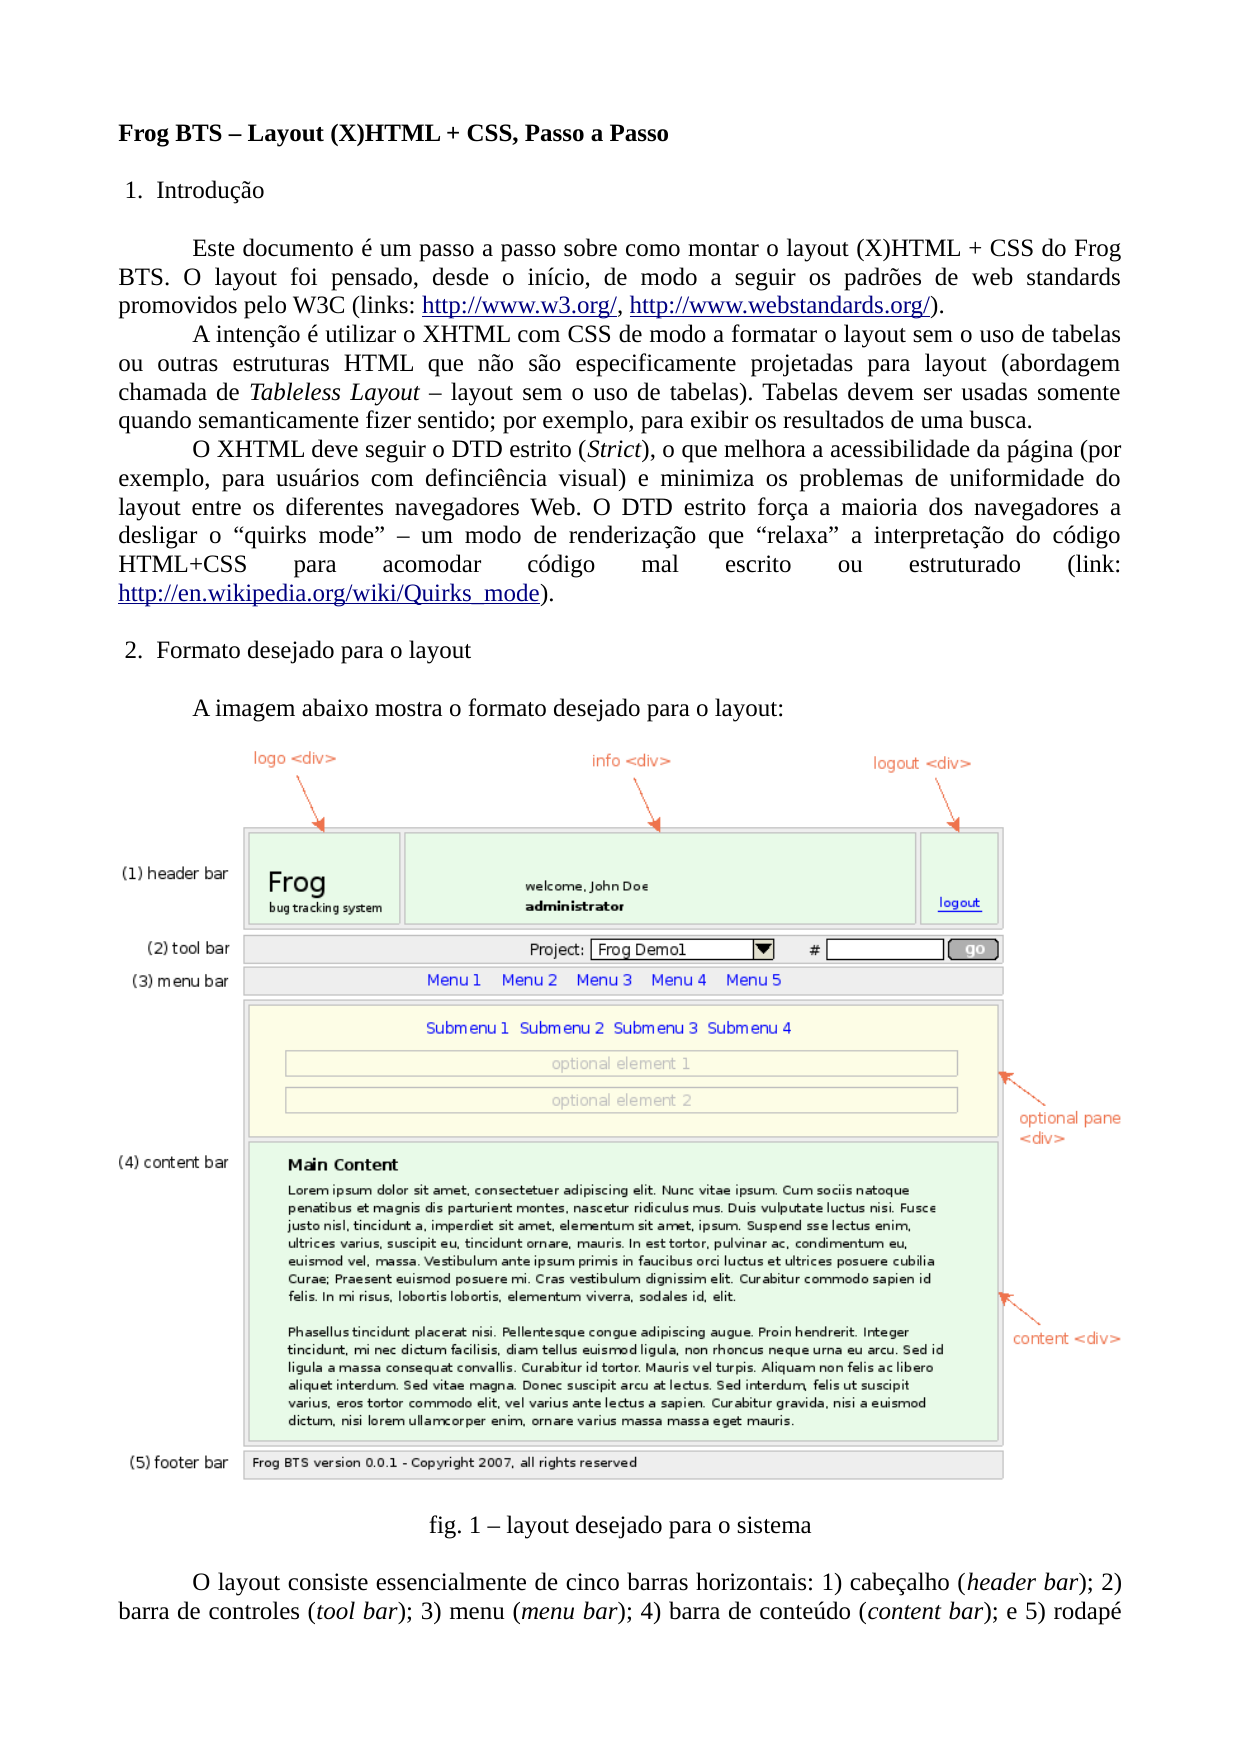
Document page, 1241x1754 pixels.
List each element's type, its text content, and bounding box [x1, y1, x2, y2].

list Introdução [118, 176, 1122, 204]
text A imagem abaixo mostra o formato desejado para o layout: [118, 693, 1122, 722]
text fig. 1 – layout desejado para o sistema [118, 1510, 1122, 1538]
text O layout consiste essencialmente de cinco barras horizontais: 1) cabeçalho (header bar); 2) barra de controles (tool bar); 3) menu (menu bar); 4) barra de conteúdo (content bar); e 5) rodapé [118, 1567, 1122, 1625]
text A intenção é utilizar o XHTML com CSS de modo a formatar o layout sem o uso de tabelas ou outras estruturas HTML que não são especificamente projetadas para layout (abordagem chamada de Tableless Layout – layout sem o uso de tabelas). Tabelas devem ser usadas somente quando semanticamente fizer sentido; por exemplo, para exibir os resultados de uma busca. [118, 319, 1122, 434]
list Formato desejado para o layout [118, 636, 1122, 664]
text Frog BTS – Layout (X)HTML + CSS, Passo a Passo [118, 118, 1122, 147]
text Este documento é um passo a passo sobre como montar o layout (X)HTML + CSS do Frog BTS. O layout foi pensado, desde o início, de modo a seguir os padrões de web standards promovidos pelo W3C (links: http://www.w3.org/, http://www.webstandards.org/). [118, 233, 1122, 319]
text O XHTML deve seguir o DTD estrito (Strict), o que melhora a acessibilidade da página (por exemplo, para usuários com definciência visual) e minimiza os problemas de uniformidade do layout entre os diferentes navegadores Web. O DTD estrito força a maioria dos navegadores a desligar o “quirks mode” – um modo de renderização que “relaxa” a interpretação do código HTML+CSS para acomodar código mal escrito ou estruturado (link: http://en.wikipedia.org/wiki/Quirks_mode). [118, 434, 1122, 607]
picture [118, 750, 1123, 1481]
